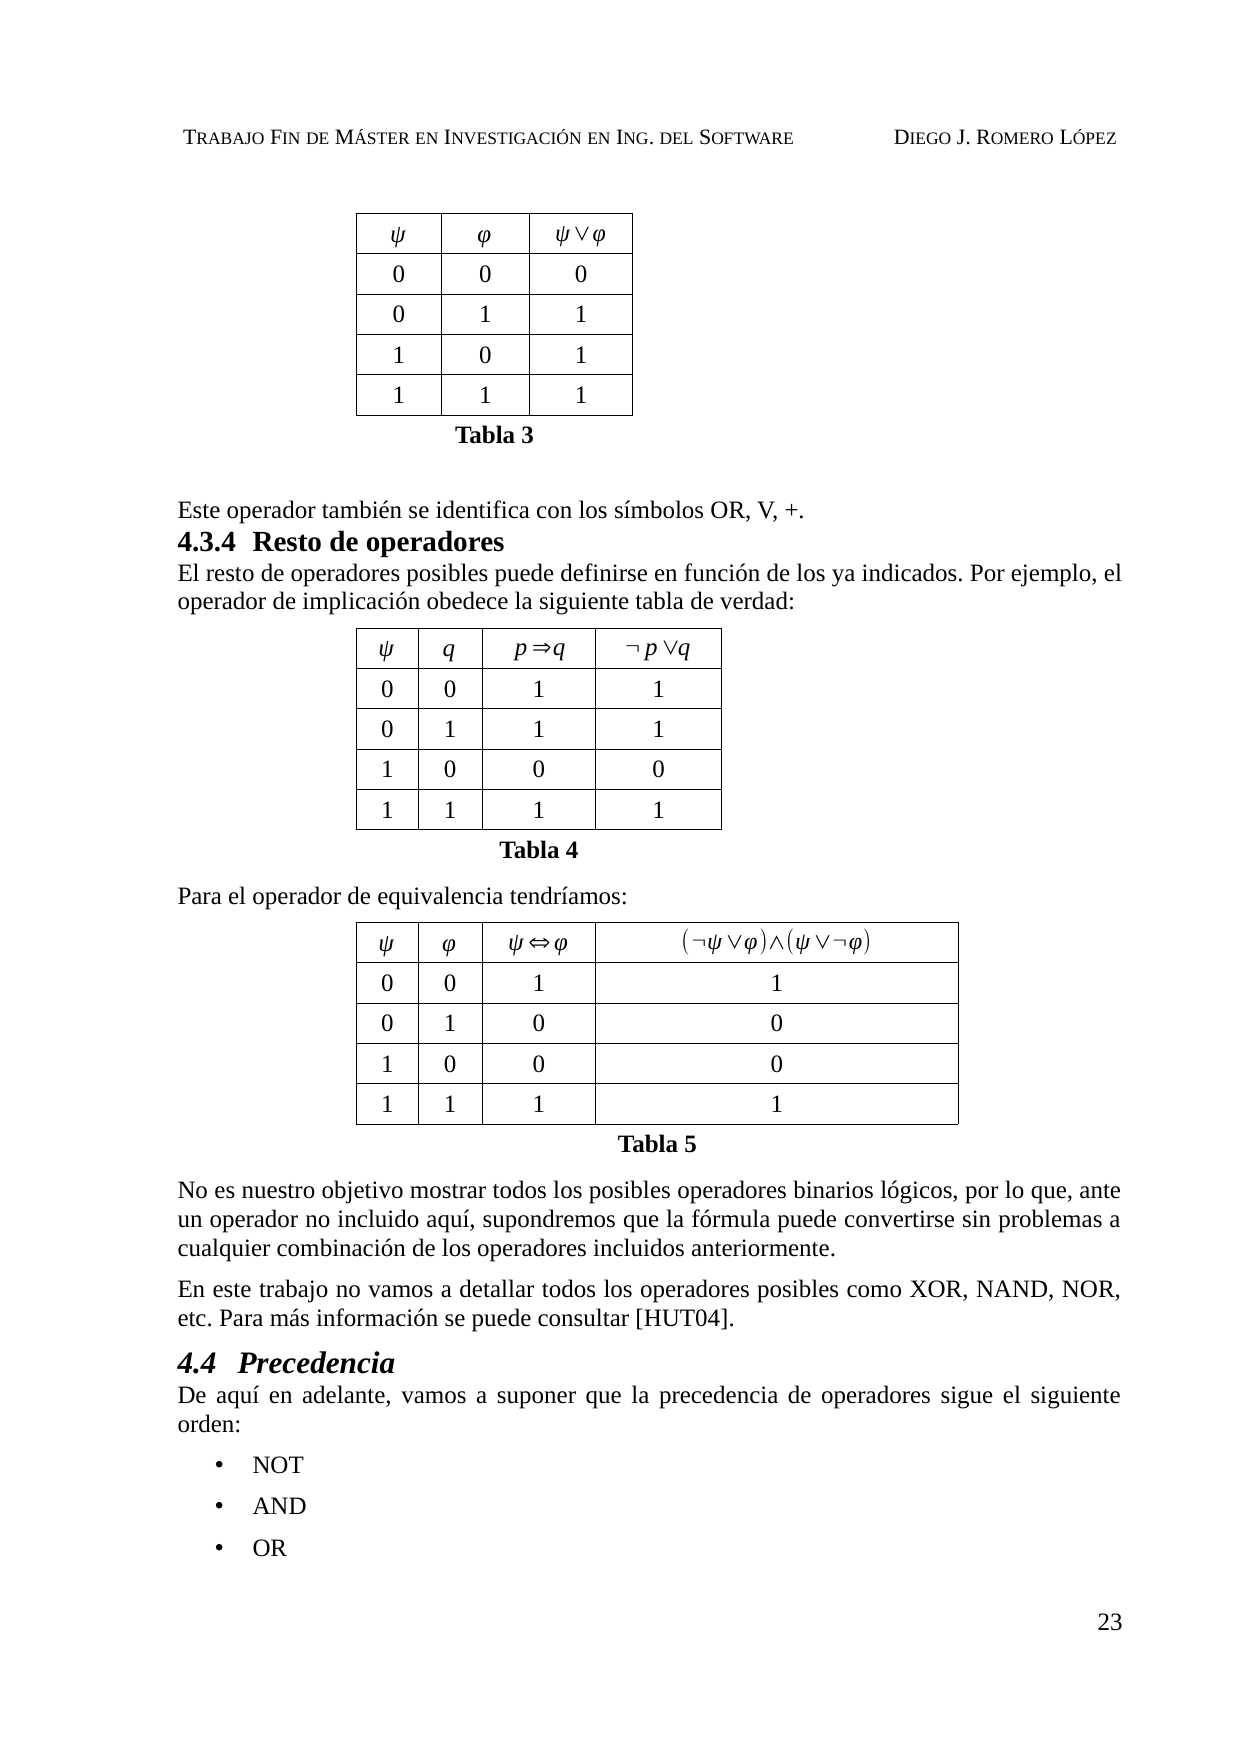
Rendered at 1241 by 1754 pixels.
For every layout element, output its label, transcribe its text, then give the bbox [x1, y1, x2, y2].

table_header ψ [357, 629, 418, 668]
text No es nuestro objetivo mostrar todos los posibles operadores binarios lógicos, por lo que, ante un operador no incluido aquí, supondremos que la fórmula puede convertirse sin problemas a cualquier combinación de los operadores incluidos anteriormente. [177, 1176, 1122, 1262]
table_cell 1 [483, 790, 595, 829]
table_cell 0 [596, 1044, 958, 1083]
table_cell 0 [419, 750, 482, 789]
table_cell 0 [483, 1044, 595, 1083]
table_cell 1 [419, 790, 482, 829]
table_cell 1 [419, 1004, 482, 1043]
table_cell Tabla 3 [356, 416, 632, 455]
table_cell 1 [357, 750, 418, 789]
table_cell 1 [596, 669, 721, 708]
table_cell 0 [357, 1004, 418, 1043]
text En este trabajo no vamos a detallar todos los operadores posibles como XOR, NAND, NOR, etc. Para más información se puede consultar [HUT04]. [177, 1274, 1122, 1332]
table_cell 1 [530, 335, 632, 374]
table_cell 1 [596, 790, 721, 829]
table_cell Tabla 4 [356, 830, 721, 869]
table_cell 0 [357, 709, 418, 749]
table_header q [419, 629, 482, 668]
table_cell 0 [442, 335, 529, 374]
table_cell 0 [419, 1044, 482, 1083]
table_cell 1 [483, 1084, 595, 1123]
table_header φ [419, 923, 482, 962]
table_header [596, 629, 721, 668]
table_header [596, 923, 958, 962]
table_cell 0 [596, 1004, 958, 1043]
table_cell 1 [357, 335, 441, 374]
table_cell 1 [530, 375, 632, 414]
table_cell 1 [357, 790, 418, 829]
table_cell 0 [357, 963, 418, 1002]
table_cell 1 [419, 709, 482, 749]
table_cell 0 [483, 1004, 595, 1043]
table_cell 0 [357, 669, 418, 708]
table_cell 1 [596, 709, 721, 749]
table_cell 0 [357, 295, 441, 334]
text Este operador también se identifica con los símbolos OR, V, +. [177, 495, 1122, 524]
table_header [483, 923, 595, 962]
table_cell 0 [596, 750, 721, 789]
table_cell 1 [357, 1044, 418, 1083]
table_cell 0 [530, 254, 632, 294]
text Para el operador de equivalencia tendríamos: [177, 881, 1122, 910]
list AND [215, 1491, 1122, 1520]
text De aquí en adelante, vamos a suponer que la precedencia de operadores sigue el siguiente orden: [177, 1380, 1122, 1438]
table_cell 1 [442, 295, 529, 334]
table_cell 1 [483, 709, 595, 749]
table_cell 1 [530, 295, 632, 334]
list OR [215, 1533, 1122, 1561]
table_header [483, 629, 595, 668]
text El resto de operadores posibles puede definirse en función de los ya indicados. Por ejemplo, el operador de implicación obedece la siguiente tabla de verdad: [177, 558, 1122, 615]
subtitle Resto de operadores [177, 524, 1122, 558]
table_cell 1 [483, 963, 595, 1002]
table_cell 1 [357, 1084, 418, 1123]
table_cell 0 [419, 963, 482, 1002]
table_cell 0 [483, 750, 595, 789]
subtitle Precedencia [177, 1344, 1122, 1380]
table_cell 1 [419, 1084, 482, 1123]
table_cell 1 [596, 1084, 958, 1123]
table_cell Tabla 5 [356, 1125, 958, 1164]
table_header φ [442, 214, 529, 253]
table_cell 0 [419, 669, 482, 708]
table_cell 1 [483, 669, 595, 708]
table_header ψ [357, 923, 418, 962]
list NOT [215, 1450, 1122, 1479]
table_cell 1 [442, 375, 529, 414]
table_header [530, 214, 632, 253]
table_cell 1 [357, 375, 441, 414]
table_cell 0 [442, 254, 529, 294]
table_cell 1 [596, 963, 958, 1002]
table_header ψ [357, 214, 441, 253]
table_cell 0 [357, 254, 441, 294]
